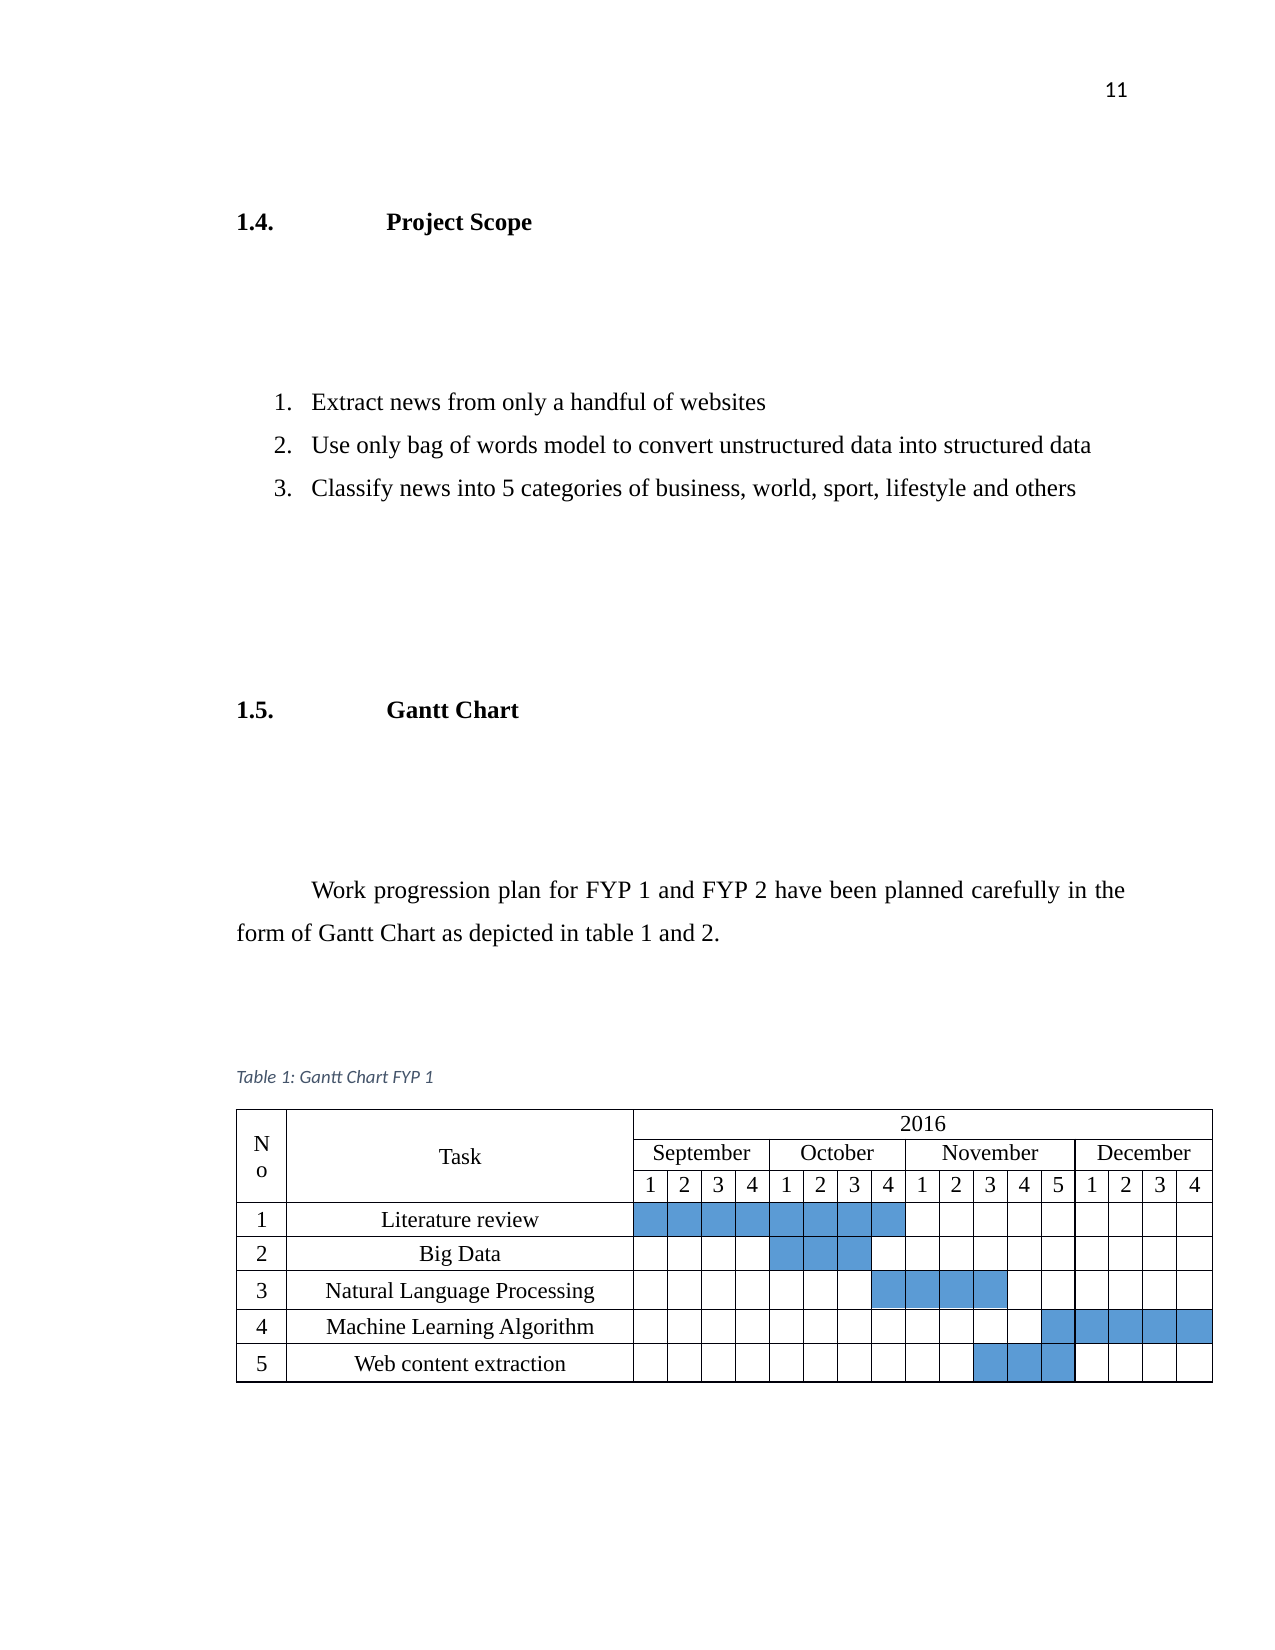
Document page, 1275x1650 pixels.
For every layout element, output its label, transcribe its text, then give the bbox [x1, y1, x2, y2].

table_cell [906, 1310, 939, 1343]
table_cell Natural Language Processing [287, 1271, 633, 1308]
table_cell [702, 1203, 735, 1236]
table_cell [668, 1237, 701, 1270]
table_cell 4 [237, 1310, 286, 1343]
table_cell [1076, 1310, 1108, 1343]
table_cell [702, 1344, 735, 1381]
table_cell [872, 1237, 905, 1270]
table_cell [1042, 1310, 1074, 1343]
table_cell [804, 1344, 837, 1381]
table_cell 4 [736, 1171, 769, 1202]
table_cell [974, 1344, 1007, 1381]
table_cell [1008, 1203, 1041, 1236]
table_cell [940, 1237, 973, 1270]
table_cell [1076, 1237, 1108, 1270]
table_cell [736, 1310, 769, 1343]
table_cell 3 [237, 1271, 286, 1308]
table_cell 4 [1008, 1171, 1041, 1202]
table_cell [872, 1203, 905, 1236]
table_header Task [287, 1110, 633, 1202]
table_cell [974, 1310, 1007, 1343]
table_cell [1008, 1271, 1041, 1308]
table_cell [1076, 1271, 1108, 1308]
table_cell [702, 1271, 735, 1308]
table_cell [634, 1271, 667, 1308]
table_header No [237, 1110, 286, 1202]
table_cell [1076, 1344, 1108, 1381]
table_cell [804, 1203, 837, 1236]
table_cell Big Data [287, 1237, 633, 1270]
table_cell [1042, 1237, 1074, 1270]
table_cell [770, 1310, 803, 1343]
list Gantt Chart [236, 696, 1127, 724]
table_cell Web content extraction [287, 1344, 633, 1381]
table_cell [668, 1310, 701, 1343]
table_cell [1076, 1203, 1108, 1236]
table_cell [804, 1271, 837, 1308]
table_cell [1177, 1310, 1212, 1343]
table_cell 3 [838, 1171, 871, 1202]
table_cell 3 [974, 1171, 1007, 1202]
table_cell [634, 1237, 667, 1270]
table_cell [838, 1344, 871, 1381]
table_cell 2 [237, 1237, 286, 1270]
table_cell [804, 1237, 837, 1270]
table_cell 1 [906, 1171, 939, 1202]
table_cell [668, 1344, 701, 1381]
table_cell [1143, 1237, 1176, 1270]
table_cell [1109, 1344, 1142, 1381]
table_cell [804, 1310, 837, 1343]
table_cell 2 [804, 1171, 837, 1202]
table_cell [702, 1237, 735, 1270]
table_cell [974, 1203, 1007, 1236]
table_cell [1177, 1271, 1212, 1308]
table_cell [634, 1310, 667, 1343]
table_cell September [634, 1140, 769, 1170]
table_cell [872, 1310, 905, 1343]
table_cell [1177, 1237, 1212, 1270]
table_cell [702, 1310, 735, 1343]
table_cell 1 [770, 1171, 803, 1202]
table_cell [872, 1271, 905, 1308]
table_cell [1143, 1271, 1176, 1308]
table_cell October [770, 1140, 905, 1170]
table_cell [770, 1237, 803, 1270]
list Project Scope [236, 207, 1127, 236]
list Use only bag of words model to convert unstructured data into structured data [274, 430, 1127, 459]
table_cell [736, 1344, 769, 1381]
table_header 2016 [634, 1110, 1212, 1138]
table_cell [1042, 1344, 1074, 1381]
table_cell [770, 1271, 803, 1308]
table_cell November [906, 1140, 1074, 1170]
table_cell [1109, 1271, 1142, 1308]
table_cell [736, 1203, 769, 1236]
table_cell 3 [702, 1171, 735, 1202]
table_cell [940, 1344, 973, 1381]
table_cell [1143, 1203, 1176, 1236]
table_cell 4 [1177, 1171, 1212, 1202]
table_cell 3 [1143, 1171, 1176, 1202]
table_cell 2 [940, 1171, 973, 1202]
table_cell [838, 1203, 871, 1236]
table_cell [1177, 1344, 1212, 1381]
table_cell [940, 1310, 973, 1343]
text Table 1: Gantt Chart FYP 1 [236, 1065, 1127, 1088]
table_cell [634, 1344, 667, 1381]
table_cell [736, 1271, 769, 1308]
table_cell [974, 1271, 1007, 1308]
table_cell [1008, 1344, 1041, 1381]
table_cell [1008, 1237, 1041, 1270]
table_cell [838, 1237, 871, 1270]
list Classify news into 5 categories of business, world, sport, lifestyle and others [274, 473, 1127, 502]
table_cell [770, 1203, 803, 1236]
table_cell [838, 1271, 871, 1308]
table_cell 1 [237, 1203, 286, 1236]
table_cell [1143, 1344, 1176, 1381]
table_cell [906, 1344, 939, 1381]
table_cell [1008, 1310, 1041, 1343]
table_cell [838, 1310, 871, 1343]
table_cell 1 [1076, 1171, 1108, 1202]
table_cell [906, 1271, 939, 1308]
table_cell 2 [668, 1171, 701, 1202]
table_cell [906, 1203, 939, 1236]
table_cell [1177, 1203, 1212, 1236]
table_cell [736, 1237, 769, 1270]
table_cell [668, 1203, 701, 1236]
table_cell Machine Learning Algorithm [287, 1310, 633, 1343]
table_cell 5 [237, 1344, 286, 1381]
table_cell [940, 1203, 973, 1236]
table_cell [634, 1203, 667, 1236]
table_cell [974, 1237, 1007, 1270]
table_cell [1143, 1310, 1176, 1343]
table_cell [906, 1237, 939, 1270]
table_cell [1042, 1203, 1074, 1236]
table_cell [770, 1344, 803, 1381]
table_cell Literature review [287, 1203, 633, 1236]
list Extract news from only a handful of websites [274, 387, 1127, 416]
table_cell [668, 1271, 701, 1308]
table_cell [1109, 1237, 1142, 1270]
table_cell [1109, 1203, 1142, 1236]
table_cell 5 [1042, 1171, 1074, 1202]
table_cell [1042, 1271, 1074, 1308]
table_cell 2 [1109, 1171, 1142, 1202]
table_cell [940, 1271, 973, 1308]
table_cell [872, 1344, 905, 1381]
table_cell 1 [634, 1171, 667, 1202]
table_cell 4 [872, 1171, 905, 1202]
table_cell December [1076, 1140, 1212, 1170]
table_cell [1109, 1310, 1142, 1343]
text Work progression plan for FYP 1 and FYP 2 have been planned carefully in the form of Gantt Chart as depicted in table 1 and 2. [236, 875, 1127, 947]
